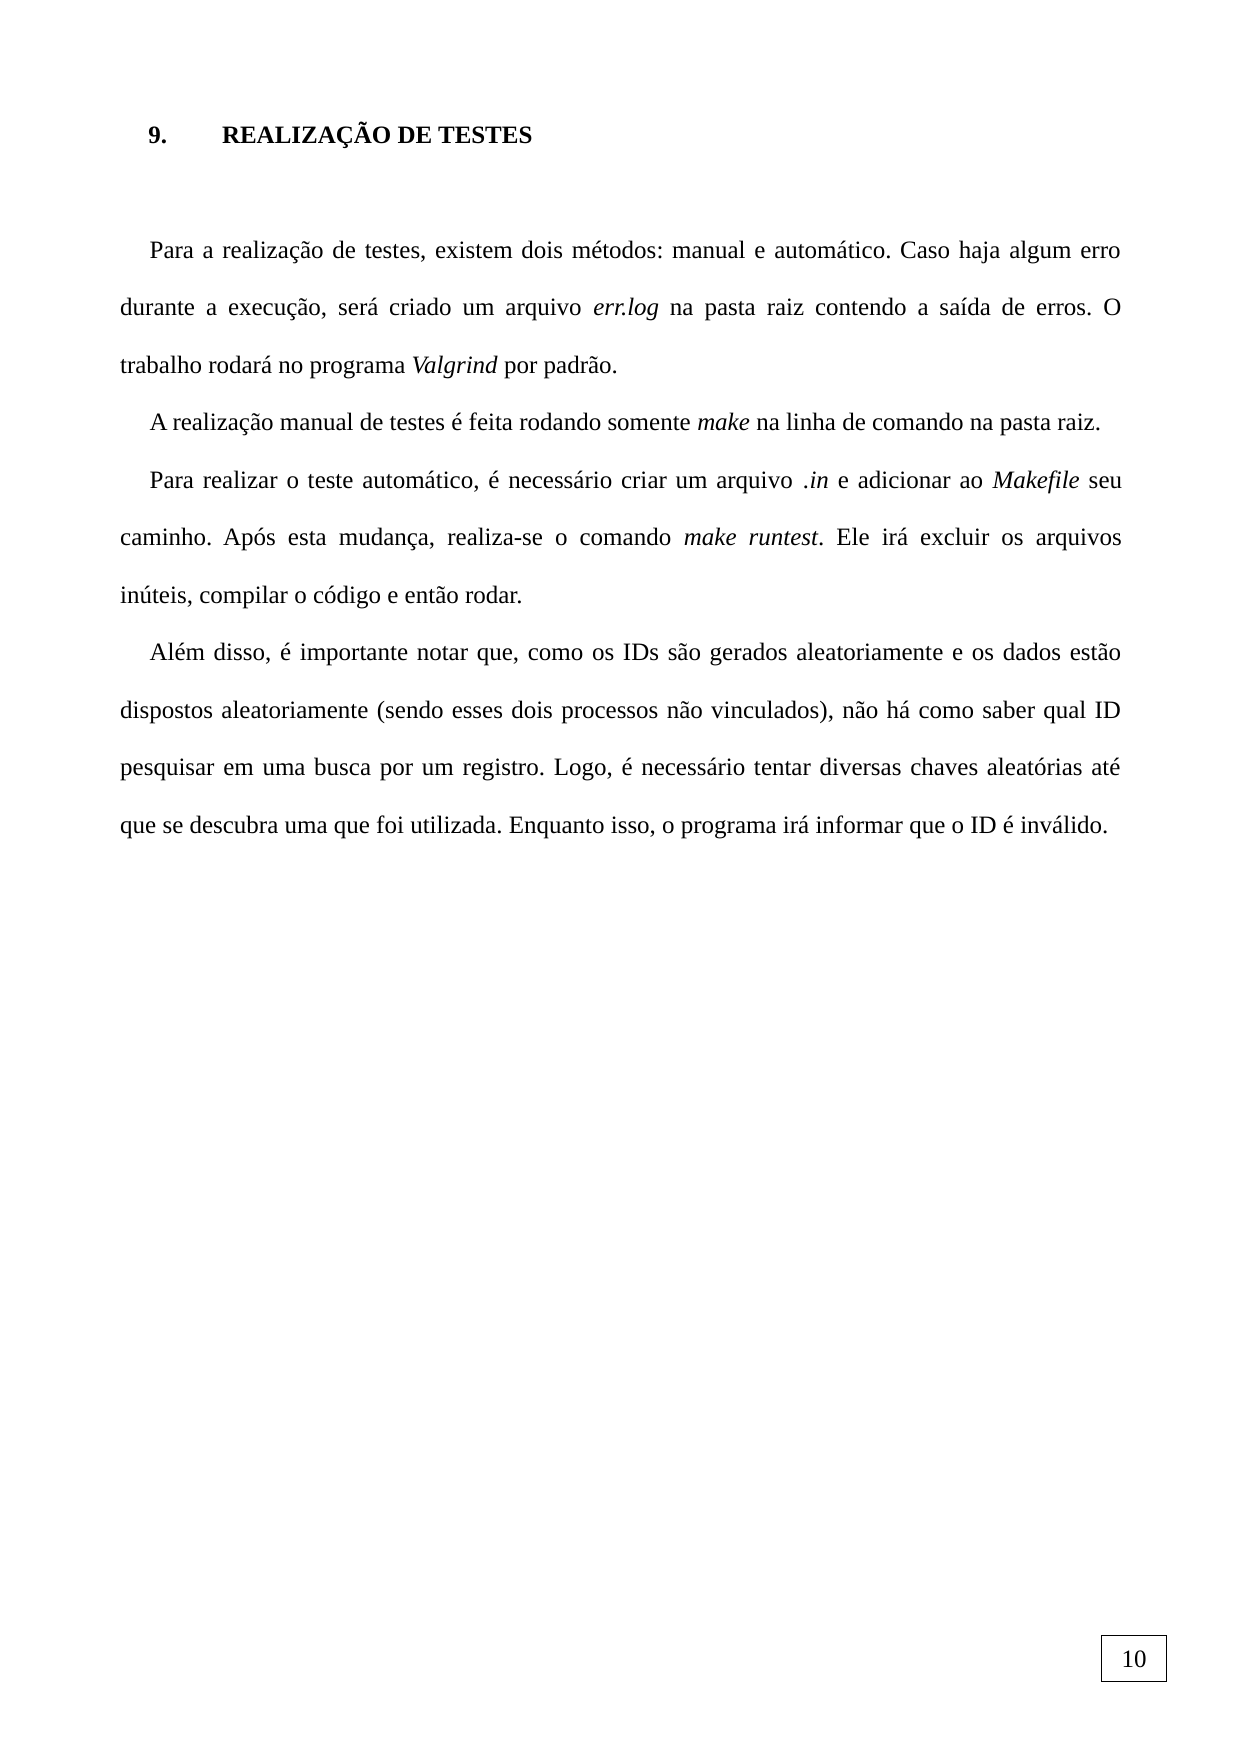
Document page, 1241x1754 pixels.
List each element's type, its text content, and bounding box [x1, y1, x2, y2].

list 9. REALIZAÇÃO DE TESTES [148, 120, 1122, 149]
text Para realizar o teste automático, é necessário criar um arquivo .in e adicionar ao Makefile seu caminho. Após esta mudança, realiza-se o comando make runtest. Ele irá excluir os arquivos inúteis, compilar o código e então rodar. [120, 465, 1122, 609]
text Para a realização de testes, existem dois métodos: manual e automático. Caso haja algum erro durante a execução, será criado um arquivo err.log na pasta raiz contendo a saída de erros. O trabalho rodará no programa Valgrind por padrão. [120, 235, 1122, 379]
text Além disso, é importante notar que, como os IDs são gerados aleatoriamente e os dados estão dispostos aleatoriamente (sendo esses dois processos não vinculados), não há como saber qual ID pesquisar em uma busca por um registro. Logo, é necessário tentar diversas chaves aleatórias até que se descubra uma que foi utilizada. Enquanto isso, o programa irá informar que o ID é inválido. [120, 637, 1122, 839]
text A realização manual de testes é feita rodando somente make na linha de comando na pasta raiz. [120, 407, 1122, 436]
